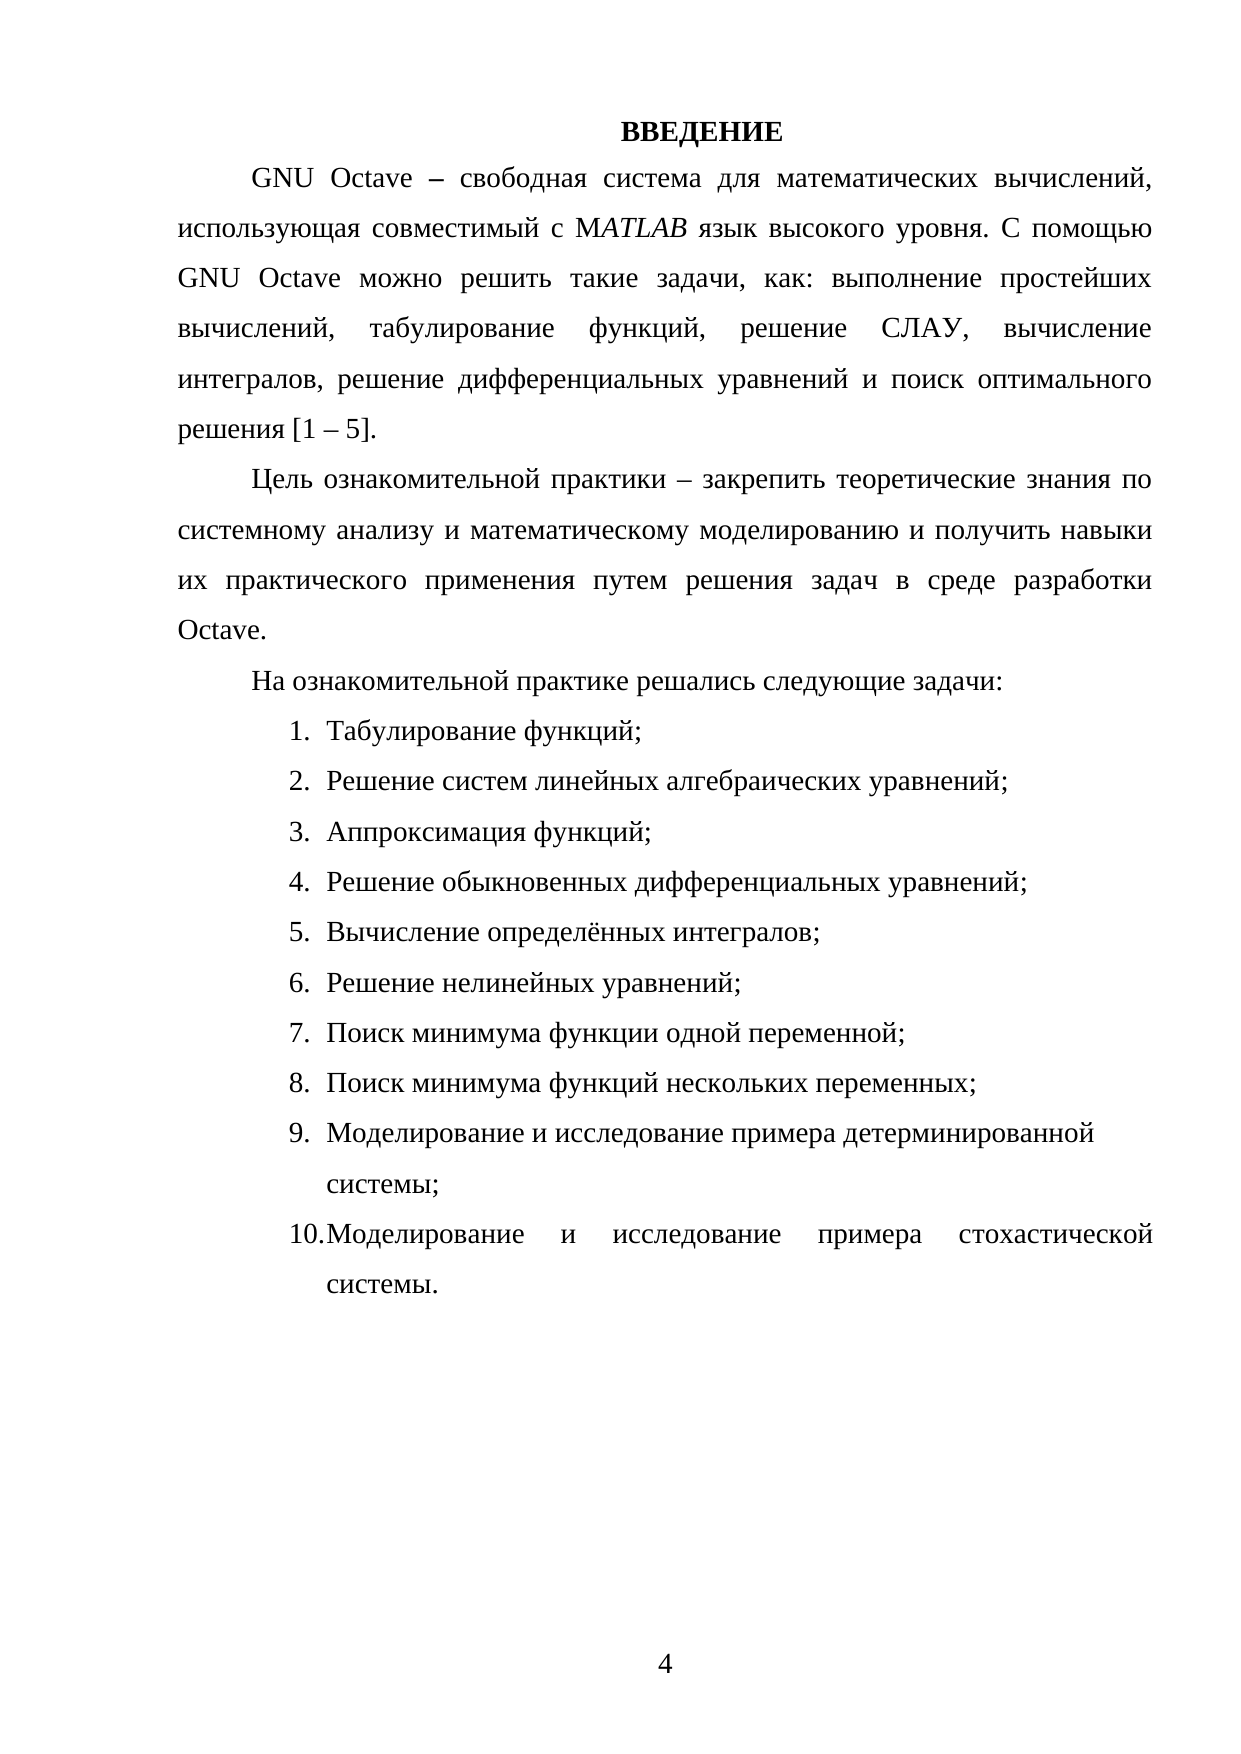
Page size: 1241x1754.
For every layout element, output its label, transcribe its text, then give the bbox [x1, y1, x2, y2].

list Поиск минимума функций нескольких переменных; [288, 1065, 1153, 1099]
text GNU Octave – свободная система для математических вычислений, использующая совместимый с MATLAB язык высокого уровня. С помощью GNU Octave можно решить такие задачи, как: выполнение простейших вычислений, табулирование функций, решение СЛАУ, вычисление интегралов, решение дифференциальных уравнений и поиск оптимального решения [1 – 5]. [177, 160, 1153, 445]
list Решение нелинейных уравнений; [288, 965, 1153, 998]
list Поиск минимума функции одной переменной; [288, 1015, 1153, 1048]
text На ознакомительной практике решались следующие задачи: [177, 663, 1153, 696]
text Цель ознакомительной практики – закрепить теоретические знания по системному анализу и математическому моделированию и получить навыки их практического применения путем решения задач в среде разработки Octave. [177, 462, 1153, 646]
subtitle ВВЕДЕНИЕ [251, 114, 1153, 147]
list Аппроксимация функций; [288, 814, 1153, 847]
list Моделирование и исследование примера стохастической системы. [288, 1216, 1153, 1300]
list Решение систем линейных алгебраических уравнений; [288, 763, 1153, 797]
list Табулирование функций; [288, 713, 1153, 747]
list Решение обыкновенных дифференциальных уравнений; [288, 864, 1153, 898]
list Моделирование и исследование примера детерминированной системы; [288, 1116, 1153, 1199]
list Вычисление определённых интегралов; [288, 914, 1153, 948]
